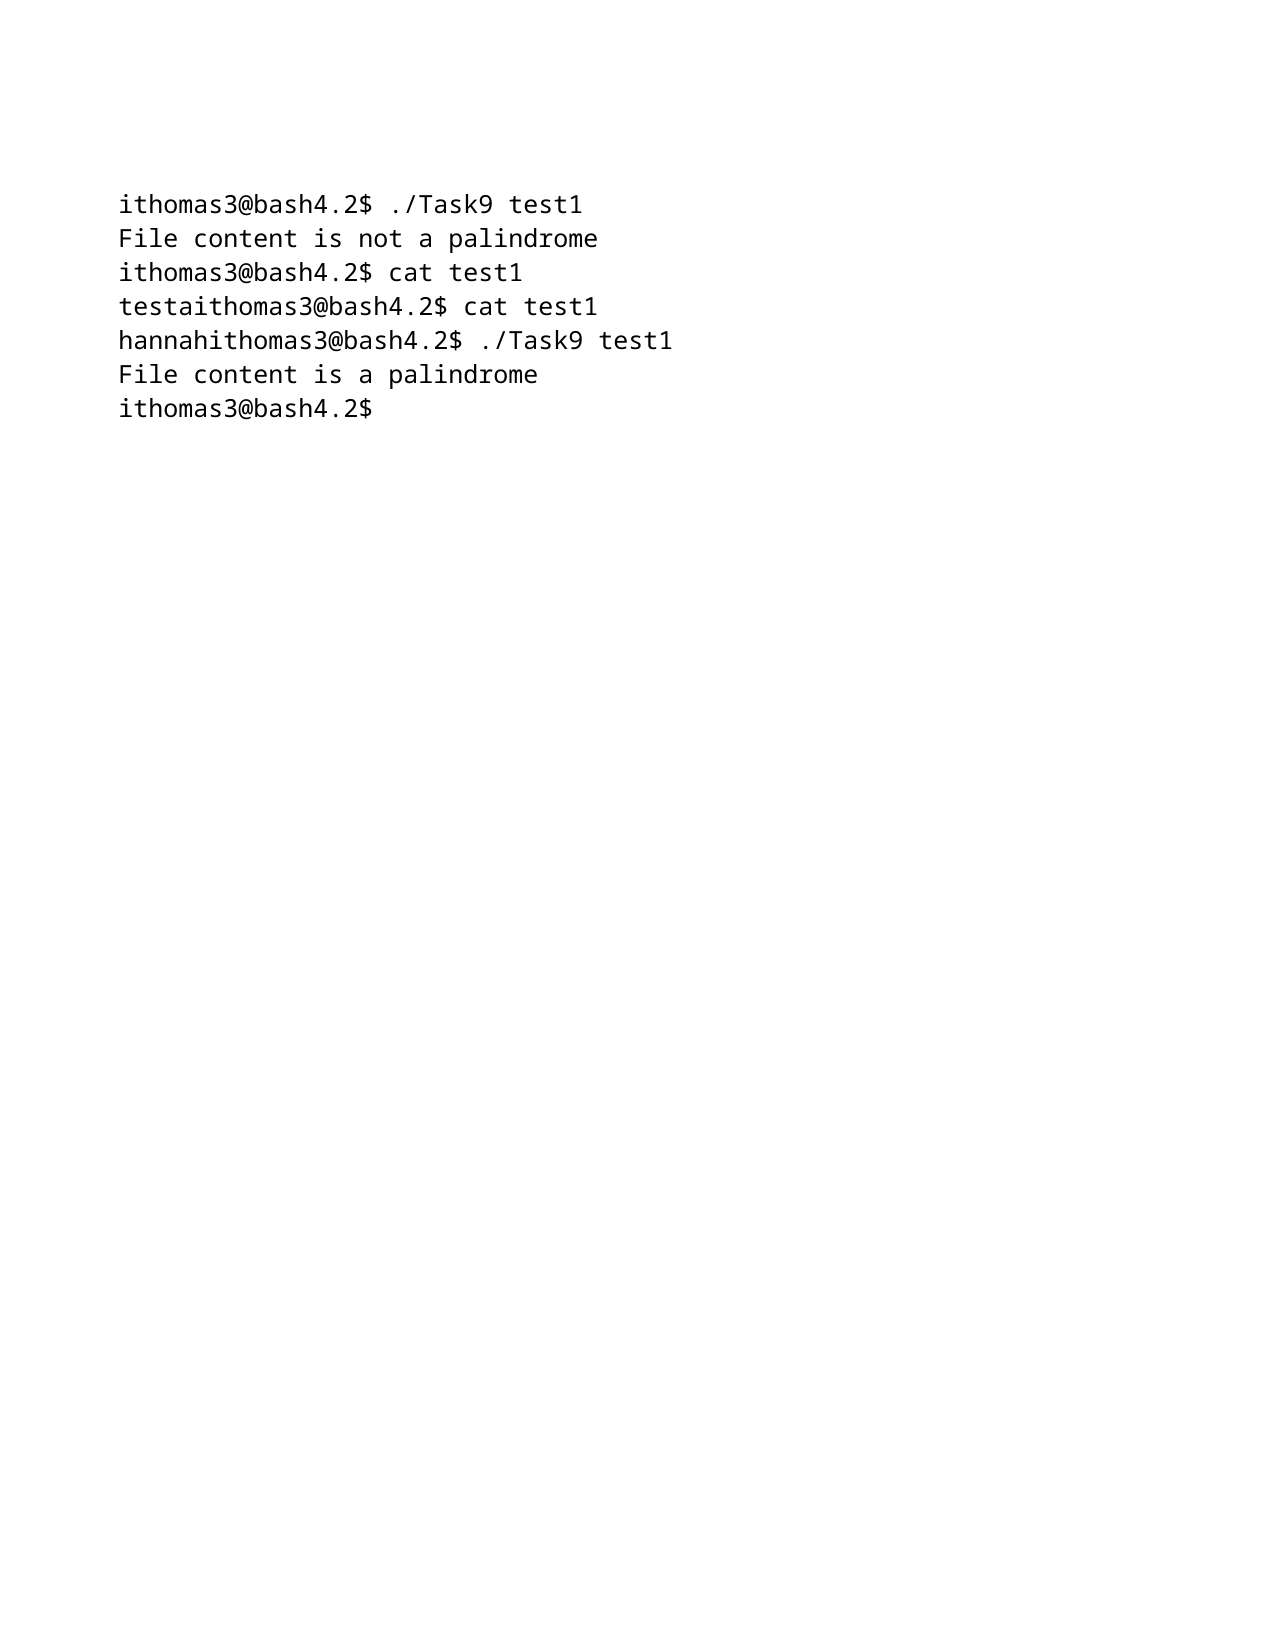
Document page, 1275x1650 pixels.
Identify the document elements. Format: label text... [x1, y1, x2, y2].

text hannahithomas3@bash4.2$ ./Task9 test1 [118, 322, 1157, 357]
text ithomas3@bash4.2$ ./Task9 test1 [118, 186, 1157, 220]
text ithomas3@bash4.2$ [118, 391, 1157, 425]
text ithomas3@bash4.2$ cat test1 [118, 254, 1157, 288]
text File content is not a palindrome [118, 220, 1157, 254]
text testaithomas3@bash4.2$ cat test1 [118, 288, 1157, 322]
text File content is a palindrome [118, 357, 1157, 391]
